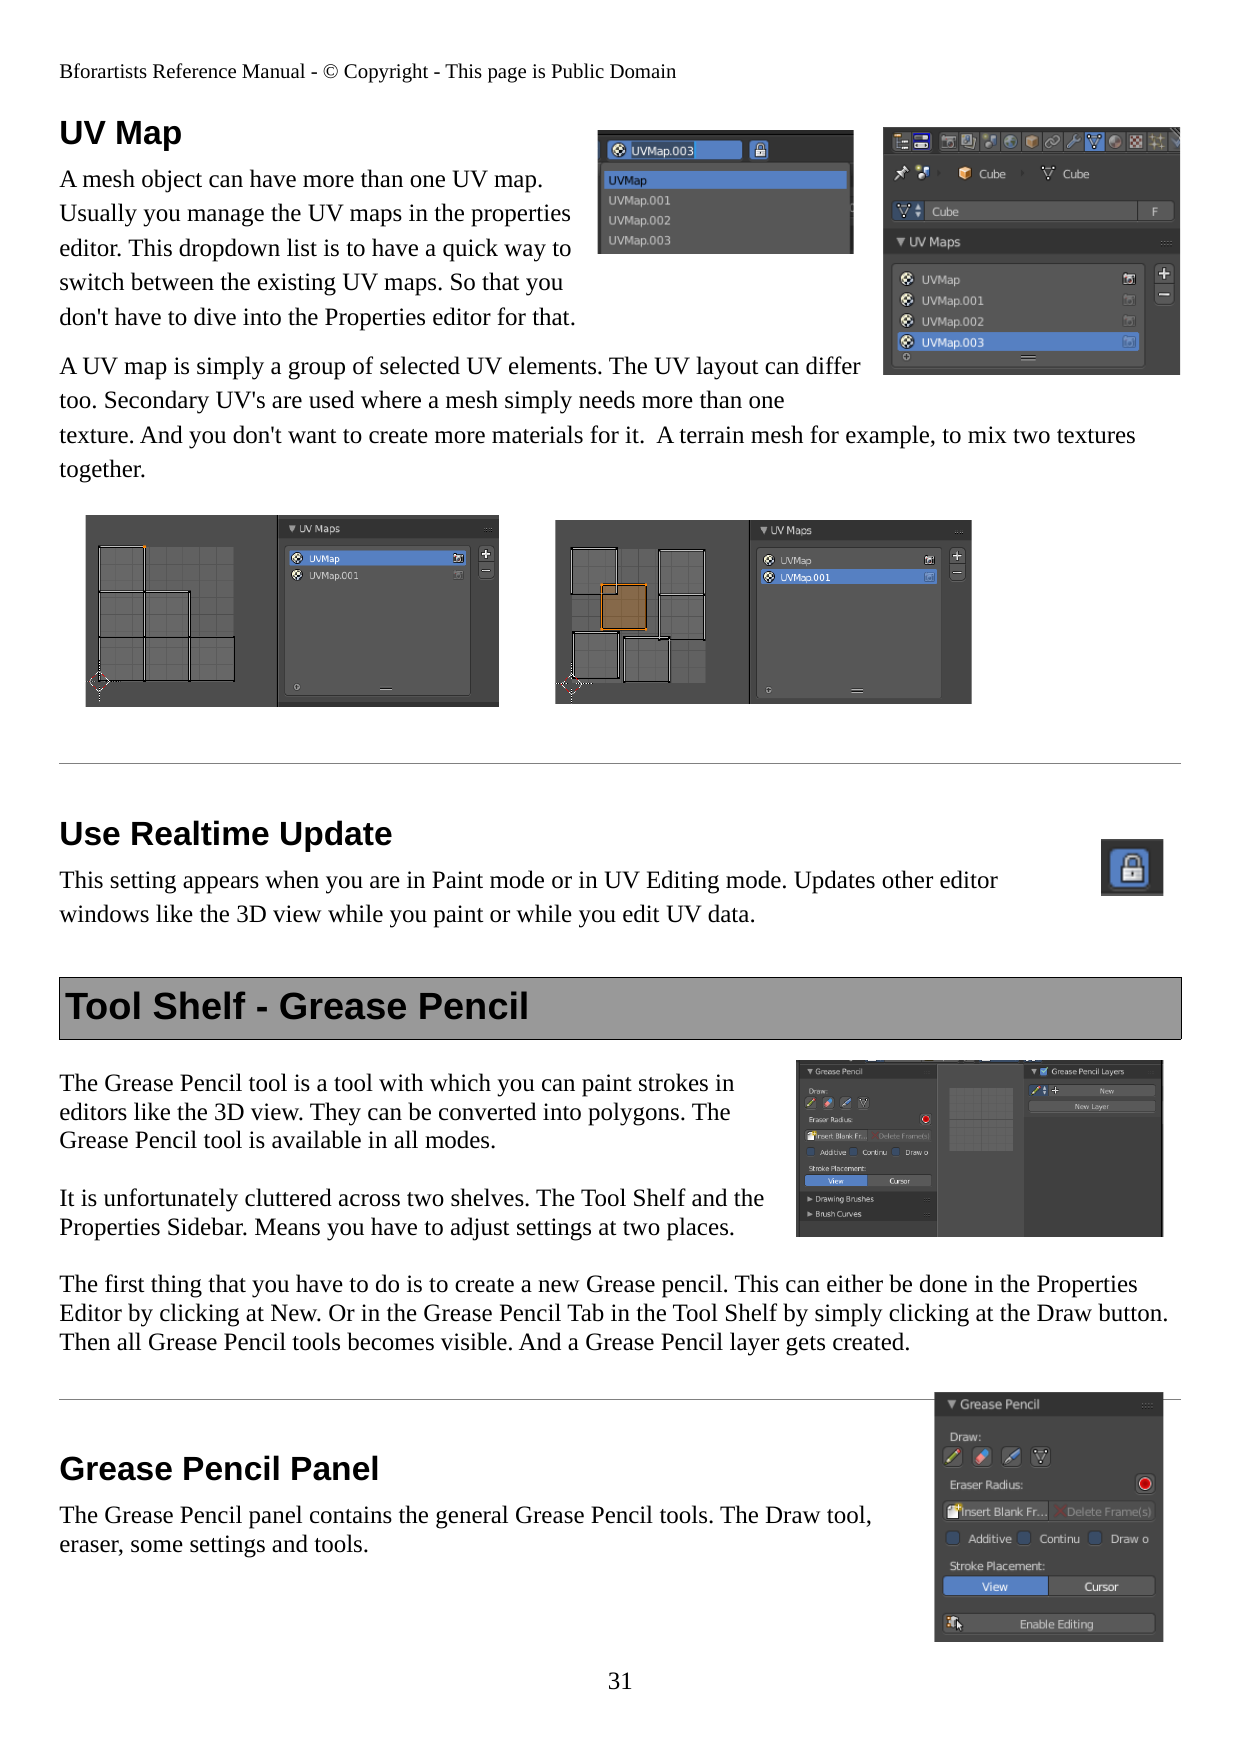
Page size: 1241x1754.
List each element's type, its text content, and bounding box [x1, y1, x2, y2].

text A UV map is simply a group of selected UV elements. The UV layout can differ too. Secondary UV's are used where a mesh simply needs more than one texture. And you don't want to create more materials for it. A terrain mesh for example, to mix two textures together. [59, 351, 1181, 483]
subtitle [1164, 1449, 1181, 1488]
text The Grease Pencil tool is a tool with which you can paint strokes in editors like the 3D view. They can be converted into polygons. The Grease Pencil tool is available in all modes. [59, 1068, 796, 1154]
text A mesh object can have more than one UV map. Usually you manage the UV maps in the properties editor. This dropdown list is to have a quick way to switch between the existing UV maps. So that you don't have to dive into the Properties editor for that. [59, 164, 883, 330]
picture [1101, 839, 1164, 896]
picture [883, 127, 1181, 375]
picture [555, 520, 972, 704]
text The Grease Pencil panel contains the general Grease Pencil tools. The Draw tool, eraser, some settings and tools. [59, 1500, 934, 1558]
text The first thing that you have to do is to create a new Grease pencil. This can either be done in the Properties Editor by clicking at New. Or in the Grease Pencil Tab in the Tool Shelf by simply clicking at the Draw button. Then all Grease Pencil tools becomes visible. And a Grease Pencil layer gets created. [59, 1269, 1181, 1356]
picture [934, 1392, 1164, 1642]
picture [597, 130, 854, 254]
subtitle Use Realtime Update [59, 813, 1181, 852]
table_header Tool Shelf - Grease Pencil [60, 978, 1181, 1039]
picture [85, 515, 499, 707]
picture [796, 1060, 1164, 1237]
subtitle Grease Pencil Panel [59, 1449, 934, 1488]
text This setting appears when you are in Paint mode or in UV Editing mode. Updates other editor windows like the 3D view while you paint or while you edit UV data. [59, 865, 1181, 928]
subtitle UV Map [59, 113, 1181, 151]
text It is unfortunately cluttered across two shelves. The Tool Shelf and the Properties Sidebar. Means you have to adjust settings at two places. [59, 1183, 1181, 1241]
